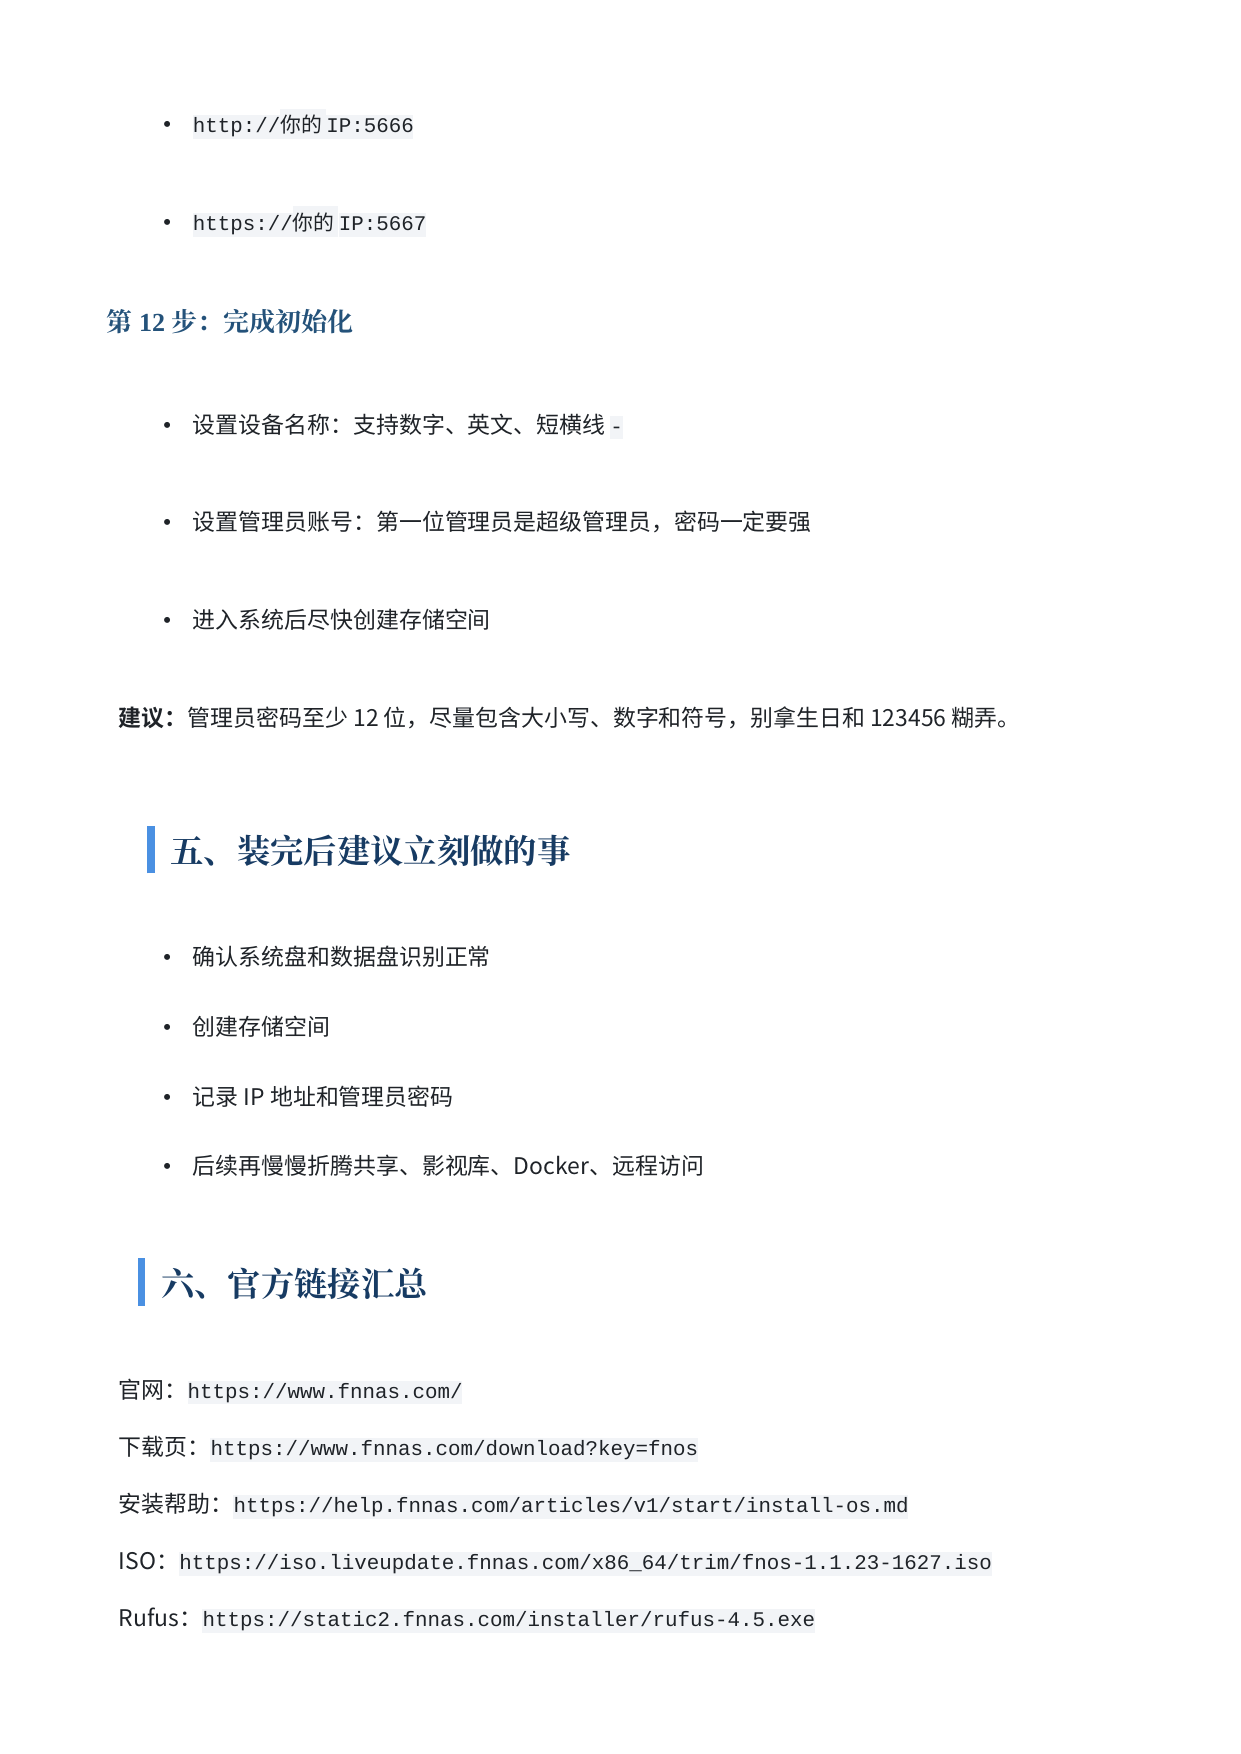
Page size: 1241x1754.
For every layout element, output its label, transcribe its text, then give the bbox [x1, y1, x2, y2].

text 官网：https://www.fnnas.com/ 下载页：https://www.fnnas.com/download?key=fnos 安装帮助：https://help.fnnas.com/articles/v1/start/install-os.md ISO：https://iso.liveupdate.fnnas.com/x86_64/trim/fnos-1.1.23-1627.iso Rufus：https://static2.fnnas.com/installer/rufus-4.5.exe [119, 1372, 1121, 1633]
subtitle 五、装完后建议立刻做的事 [155, 826, 1093, 873]
text 建议：管理员密码至少 12 位，尽量包含大小写、数字和符号，别拿生日和 123456 糊弄。 [119, 700, 1121, 733]
list 创建存储空间 [163, 1009, 1121, 1042]
list 设置管理员账号：第一位管理员是超级管理员，密码一定要强 [163, 504, 1121, 537]
list 进入系统后尽快创建存储空间 [163, 602, 1121, 635]
list http://你的IP:5666 [163, 106, 1121, 139]
subtitle 六、官方链接汇总 [145, 1258, 1103, 1306]
list 记录 IP 地址和管理员密码 [163, 1078, 1121, 1112]
list 设置设备名称：支持数字、英文、短横线 - [163, 407, 1121, 440]
list 后续再慢慢折腾共享、影视库、Docker、远程访问 [163, 1148, 1121, 1181]
subtitle 第 12 步：完成初始化 [106, 302, 1134, 339]
list 确认系统盘和数据盘识别正常 [163, 939, 1121, 972]
list https://你的IP:5667 [163, 204, 1121, 237]
